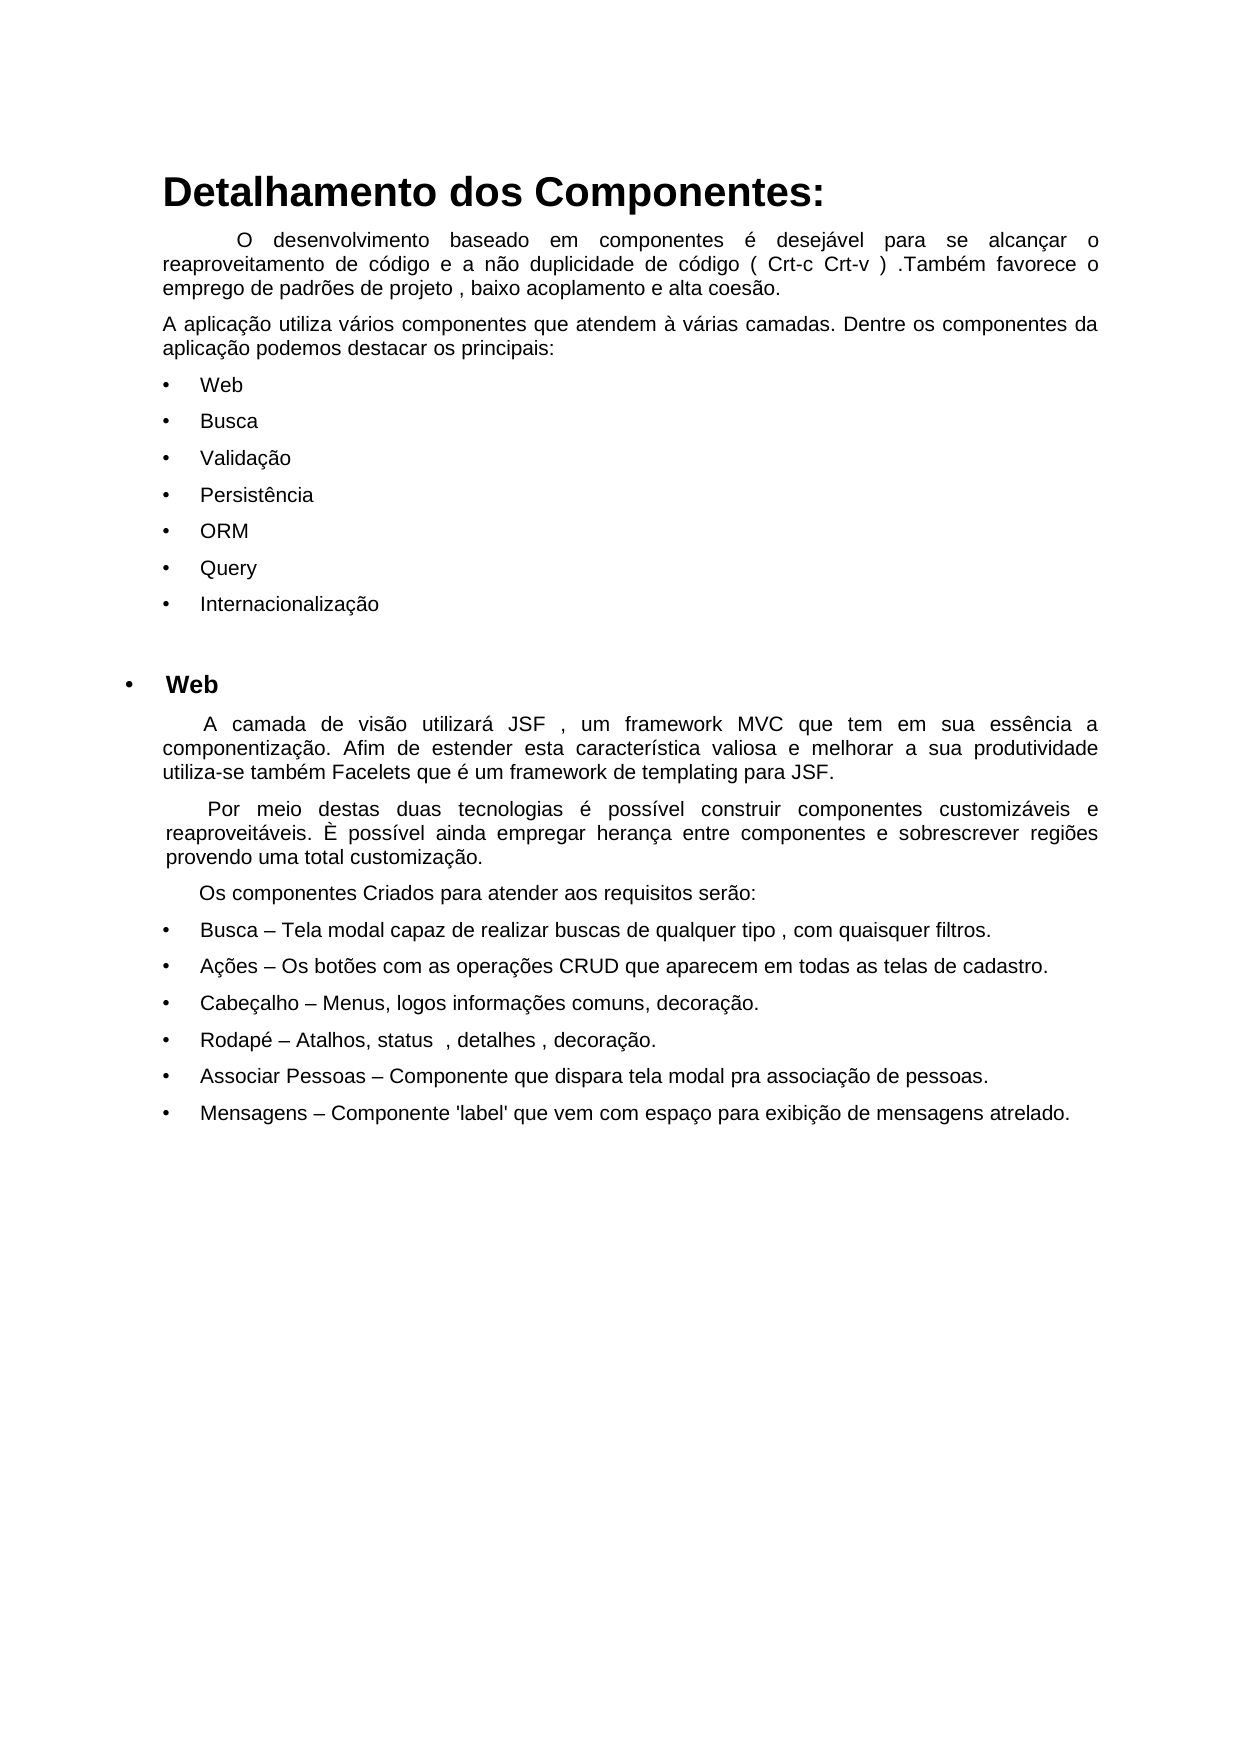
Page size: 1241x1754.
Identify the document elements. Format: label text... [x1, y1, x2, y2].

text O desenvolvimento baseado em componentes é desejável para se alcançar o reaproveitamento de código e a não duplicidade de código ( Crt-c Crt-v ) .Também favorece o emprego de padrões de projeto , baixo acoplamento e alta coesão. [162, 228, 1100, 300]
list Ações – Os botões com as operações CRUD que aparecem em todas as telas de cadastro. [162, 954, 1100, 978]
list ORM [162, 519, 1100, 543]
text A camada de visão utilizará JSF , um framework MVC que tem em sua essência a componentização. Afim de estender esta característica valiosa e melhorar a sua produtividade utiliza-se também Facelets que é um framework de templating para JSF. [162, 712, 1100, 784]
list Mensagens – Componente 'label' que vem com espaço para exibição de mensagens atrelado. [162, 1101, 1100, 1125]
list Cabeçalho – Menus, logos informações comuns, decoração. [162, 991, 1100, 1015]
text Detalhamento dos Componentes: [162, 167, 1100, 215]
list Busca – Tela modal capaz de realizar buscas de qualquer tipo , com quaisquer filtros. [162, 918, 1100, 942]
text Por meio destas duas tecnologias é possível construir componentes customizáveis e reaproveitáveis. È possível ainda empregar herança entre componentes e sobrescrever regiões provendo uma total customização. [166, 797, 1100, 869]
text Os componentes Criados para atender aos requisitos serão: [125, 881, 1100, 905]
list Web [162, 373, 1100, 397]
list Rodapé – Atalhos, status , detalhes , decoração. [162, 1028, 1100, 1052]
list Validação [162, 446, 1100, 470]
list Persistência [162, 483, 1100, 507]
list Busca [162, 409, 1100, 433]
list Associar Pessoas – Componente que dispara tela modal pra associação de pessoas. [162, 1064, 1100, 1088]
list Query [162, 556, 1100, 580]
list Web [125, 670, 1100, 699]
text A aplicação utiliza vários componentes que atendem à várias camadas. Dentre os componentes da aplicação podemos destacar os principais: [162, 312, 1100, 360]
list Internacionalização [162, 592, 1100, 616]
